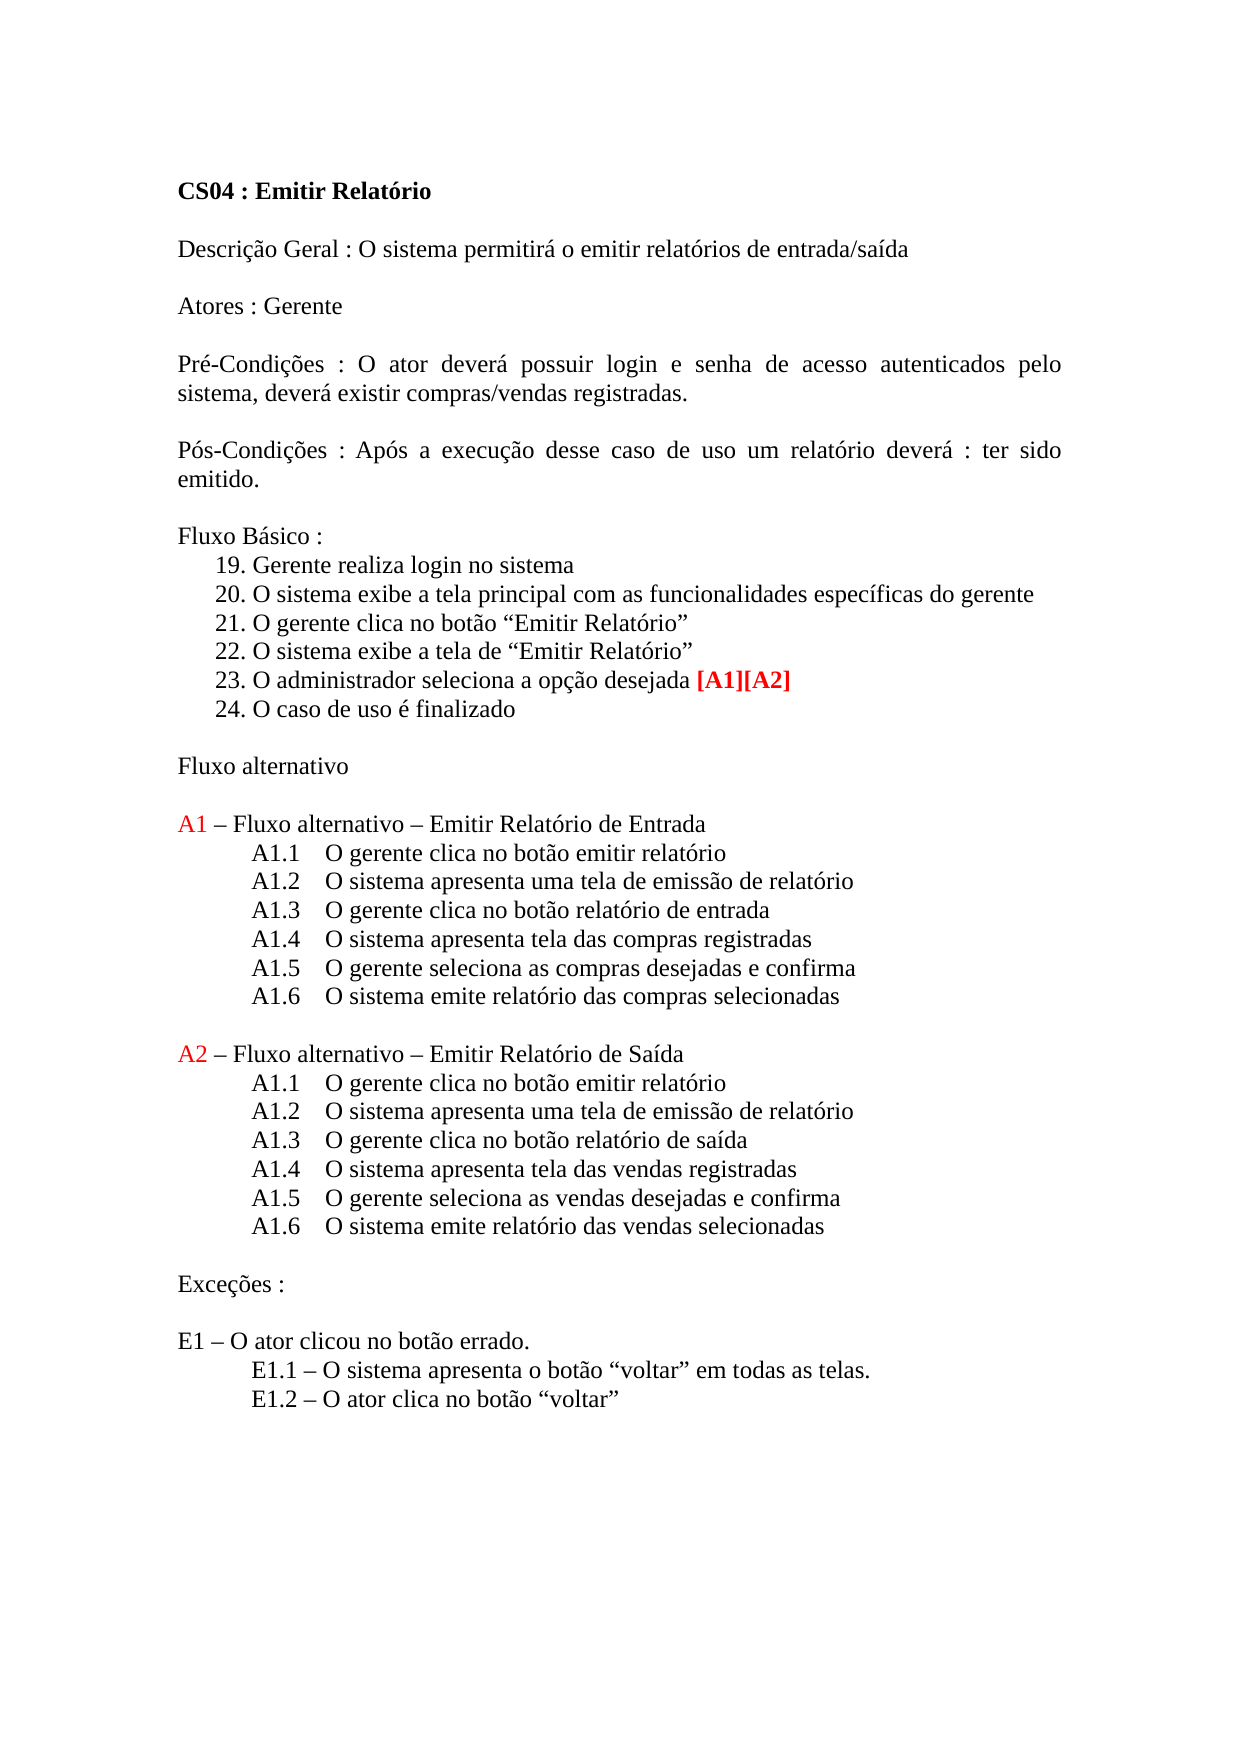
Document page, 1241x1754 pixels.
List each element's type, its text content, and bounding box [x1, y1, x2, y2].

text A1.5 O gerente seleciona as vendas desejadas e confirma [177, 1183, 1063, 1211]
text A1.3 O gerente clica no botão relatório de saída [177, 1125, 1063, 1154]
text A2 – Fluxo alternativo – Emitir Relatório de Saída [177, 1039, 1063, 1068]
text Pós-Condições : Após a execução desse caso de uso um relatório deverá : ter sido emitido. [177, 435, 1063, 493]
list O sistema exibe a tela principal com as funcionalidades específicas do gerente [215, 579, 1063, 608]
text A1.4 O sistema apresenta tela das vendas registradas [177, 1154, 1063, 1183]
list Gerente realiza login no sistema [215, 550, 1063, 579]
text A1.6 O sistema emite relatório das vendas selecionadas [177, 1211, 1063, 1240]
text E1 – O ator clicou no botão errado. [177, 1326, 1063, 1355]
text A1.1 O gerente clica no botão emitir relatório [177, 838, 1063, 866]
text Fluxo alternativo [177, 751, 1063, 780]
text A1.3 O gerente clica no botão relatório de entrada [177, 895, 1063, 924]
text A1 – Fluxo alternativo – Emitir Relatório de Entrada [177, 809, 1063, 838]
list O caso de uso é finalizado [215, 694, 1063, 723]
text Fluxo Básico : [177, 521, 1063, 550]
list O sistema exibe a tela de “Emitir Relatório” [215, 636, 1063, 665]
text CS04 : Emitir Relatório [177, 176, 1063, 205]
list O gerente clica no botão “Emitir Relatório” [215, 608, 1063, 636]
text A1.2 O sistema apresenta uma tela de emissão de relatório [177, 1096, 1063, 1125]
text Descrição Geral : O sistema permitirá o emitir relatórios de entrada/saída [177, 234, 1063, 263]
text A1.1 O gerente clica no botão emitir relatório [177, 1068, 1063, 1096]
text A1.2 O sistema apresenta uma tela de emissão de relatório [177, 866, 1063, 895]
text A1.5 O gerente seleciona as compras desejadas e confirma [177, 953, 1063, 981]
text E1.1 – O sistema apresenta o botão “voltar” em todas as telas. [177, 1355, 1063, 1384]
text A1.6 O sistema emite relatório das compras selecionadas [177, 981, 1063, 1010]
text Exceções : [177, 1269, 1063, 1298]
text A1.4 O sistema apresenta tela das compras registradas [177, 924, 1063, 953]
list O administrador seleciona a opção desejada [A1][A2] [215, 665, 1063, 694]
text E1.2 – O ator clica no botão “voltar” [177, 1384, 1063, 1413]
text Atores : Gerente [177, 291, 1063, 320]
text Pré-Condições : O ator deverá possuir login e senha de acesso autenticados pelo sistema, deverá existir compras/vendas registradas. [177, 349, 1063, 406]
